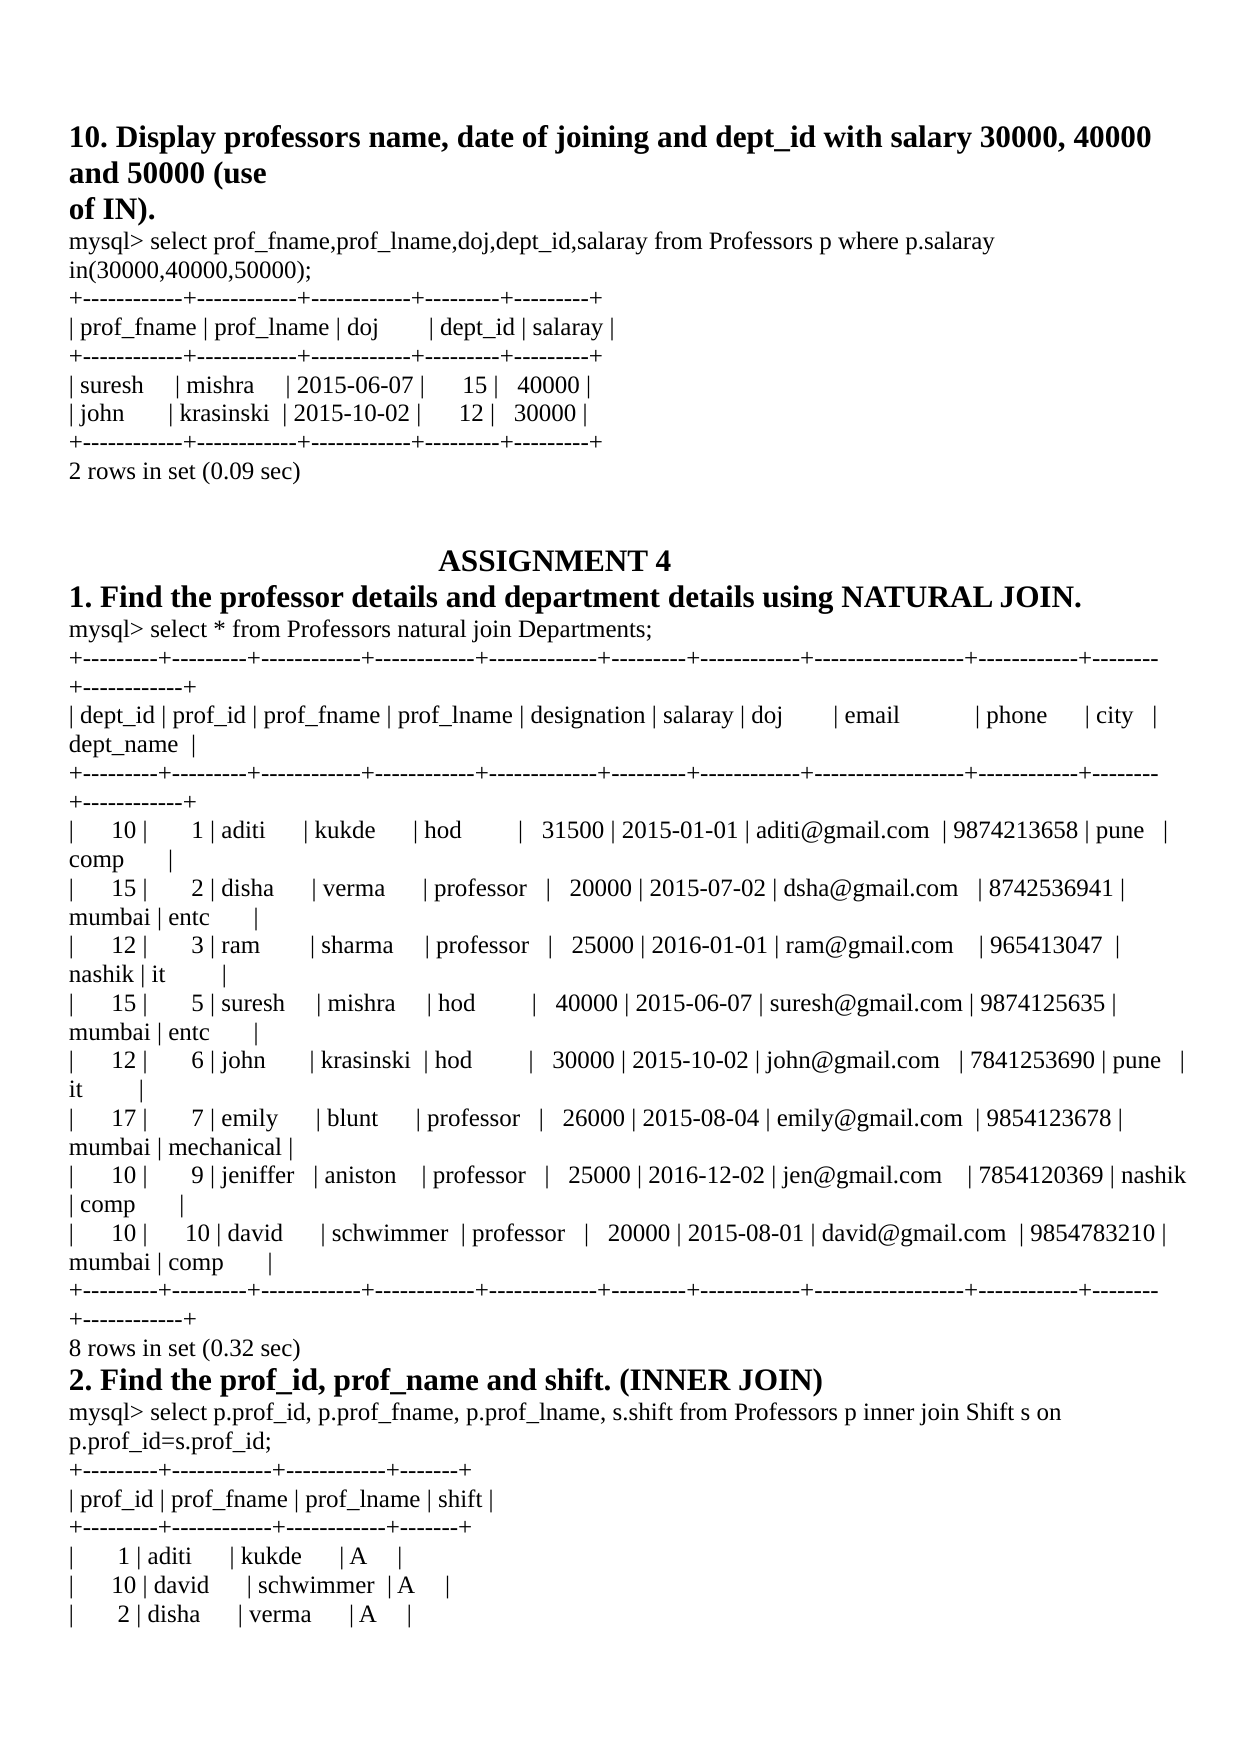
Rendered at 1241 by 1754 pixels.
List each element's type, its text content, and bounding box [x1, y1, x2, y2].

text | prof_id | prof_fname | prof_lname | shift | [69, 1484, 1187, 1512]
text mysql> select * from Professors natural join Departments; [69, 614, 1187, 643]
text | 12 | 3 | ram | sharma | professor | 25000 | 2016-01-01 | ram@gmail.com | 965413047 | nashik | it | [69, 930, 1187, 988]
text of IN). [69, 190, 1187, 226]
text | 10 | 10 | david | schwimmer | professor | 20000 | 2015-08-01 | david@gmail.com | 9854783210 | mumbai | comp | [69, 1218, 1187, 1275]
text ASSIGNMENT 4 [69, 542, 1187, 578]
text +------------+------------+------------+---------+---------+ [69, 427, 1187, 456]
text | 17 | 7 | emily | blunt | professor | 26000 | 2015-08-04 | emily@gmail.com | 9854123678 | mumbai | mechanical | [69, 1103, 1187, 1160]
text +---------+---------+------------+------------+-------------+---------+------------+------------------+------------+--------+------------+ [69, 1275, 1187, 1333]
text +---------+------------+------------+-------+ [69, 1455, 1187, 1484]
text 10. Display professors name, date of joining and dept_id with salary 30000, 40000 and 50000 (use [69, 118, 1187, 190]
text +------------+------------+------------+---------+---------+ [69, 341, 1187, 370]
text | 10 | 1 | aditi | kukde | hod | 31500 | 2015-01-01 | aditi@gmail.com | 9874213658 | pune | comp | [69, 815, 1187, 873]
text +------------+------------+------------+---------+---------+ [69, 283, 1187, 312]
text mysql> select prof_fname,prof_lname,doj,dept_id,salaray from Professors p where p.salaray in(30000,40000,50000); [69, 226, 1187, 283]
text | 1 | aditi | kukde | A | [69, 1541, 1187, 1570]
text 2. Find the prof_id, prof_name and shift. (INNER JOIN) [69, 1362, 1187, 1397]
text 8 rows in set (0.32 sec) [69, 1333, 1187, 1362]
text | 2 | disha | verma | A | [69, 1599, 1187, 1627]
text | dept_id | prof_id | prof_fname | prof_lname | designation | salaray | doj | email | phone | city | dept_name | [69, 700, 1187, 758]
text | 15 | 2 | disha | verma | professor | 20000 | 2015-07-02 | dsha@gmail.com | 8742536941 | mumbai | entc | [69, 873, 1187, 930]
text +---------+---------+------------+------------+-------------+---------+------------+------------------+------------+--------+------------+ [69, 758, 1187, 815]
text | john | krasinski | 2015-10-02 | 12 | 30000 | [69, 398, 1187, 427]
text mysql> select p.prof_id, p.prof_fname, p.prof_lname, s.shift from Professors p inner join Shift s on p.prof_id=s.prof_id; [69, 1397, 1187, 1455]
text | 12 | 6 | john | krasinski | hod | 30000 | 2015-10-02 | john@gmail.com | 7841253690 | pune | it | [69, 1045, 1187, 1103]
text | 15 | 5 | suresh | mishra | hod | 40000 | 2015-06-07 | suresh@gmail.com | 9874125635 | mumbai | entc | [69, 988, 1187, 1045]
text | prof_fname | prof_lname | doj | dept_id | salaray | [69, 312, 1187, 341]
text | 10 | 9 | jeniffer | aniston | professor | 25000 | 2016-12-02 | jen@gmail.com | 7854120369 | nashik | comp | [69, 1160, 1187, 1218]
text +---------+------------+------------+-------+ [69, 1512, 1187, 1541]
text | suresh | mishra | 2015-06-07 | 15 | 40000 | [69, 370, 1187, 398]
text 1. Find the professor details and department details using NATURAL JOIN. [69, 578, 1187, 614]
text | 10 | david | schwimmer | A | [69, 1570, 1187, 1599]
text +---------+---------+------------+------------+-------------+---------+------------+------------------+------------+--------+------------+ [69, 643, 1187, 700]
text 2 rows in set (0.09 sec) [69, 456, 1187, 485]
